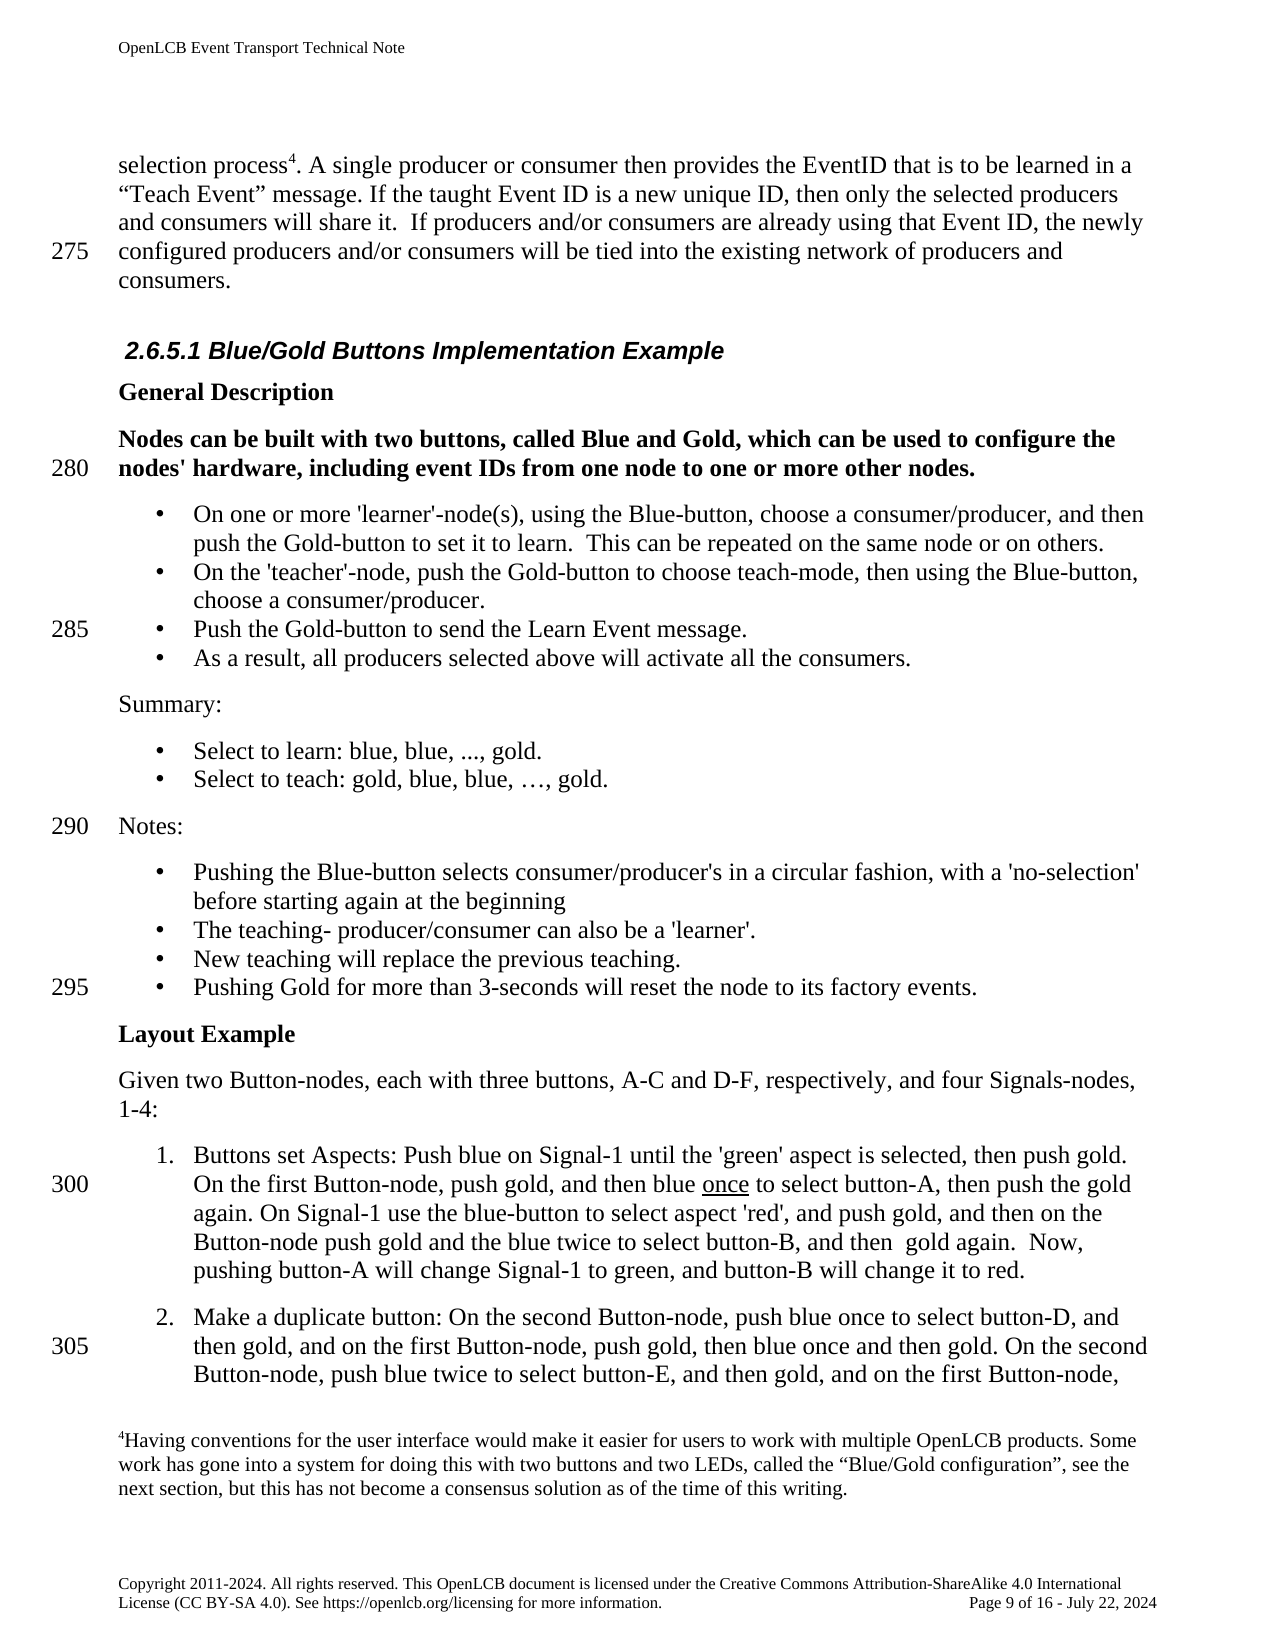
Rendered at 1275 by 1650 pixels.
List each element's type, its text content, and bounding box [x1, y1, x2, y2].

text selection process. A single producer or consumer then provides the EventID that is to be learned in a “Teach Event” message. If the taught Event ID is a new unique ID, then only the selected producers and consumers will share it. If producers and/or consumers are already using that Event ID, the newly configured producers and/or consumers will be tied into the existing network of producers and consumers. [118, 150, 1157, 294]
text Nodes can be built with two buttons, called Blue and Gold, which can be used to configure the nodes' hardware, including event IDs from one node to one or more other nodes. [118, 424, 1157, 481]
list On the 'teacher'-node, push the Gold-button to choose teach-mode, then using the Blue-button, choose a consumer/producer. [156, 557, 1157, 614]
text Layout Example [118, 1019, 1157, 1048]
list Pushing the Blue-button selects consumer/producer's in a circular fashion, with a 'no-selection' before starting again at the beginning [156, 857, 1157, 915]
list Buttons set Aspects: Push blue on Signal-1 until the 'green' aspect is selected, then push gold. On the first Button-node, push gold, and then blue once to select button-A, then push the gold again. On Signal-1 use the blue-button to select aspect 'red', and push gold, and then on the Button-node push gold and the blue twice to select button-B, and then gold again. Now, pushing button-A will change Signal-1 to green, and button-B will change it to red. [156, 1141, 1157, 1284]
text Given two Button-nodes, each with three buttons, A-C and D-F, respectively, and four Signals-nodes, 1-4: [118, 1065, 1157, 1123]
list New teaching will replace the previous teaching. [156, 944, 1157, 972]
list Select to teach: gold, blue, blue, …, gold. [156, 764, 1157, 793]
text Notes: [118, 811, 1157, 840]
text Summary: [118, 689, 1157, 718]
list Select to learn: blue, blue, ..., gold. [156, 736, 1157, 764]
list The teaching- producer/consumer can also be a 'learner'. [156, 915, 1157, 944]
subtitle Blue/Gold Buttons Implementation Example [118, 336, 1157, 365]
list Pushing Gold for more than 3-seconds will reset the node to its factory events. [156, 972, 1157, 1001]
text Having conventions for the user interface would make it easier for users to work with multiple OpenLCB products. Some work has gone into a system for doing this with two buttons and two LEDs, called the “Blue/Gold configuration”, see the next section, but this has not become a consensus solution as of the time of this writing. [118, 1428, 1157, 1500]
list Make a duplicate button: On the second Button-node, push blue once to select button-D, and then gold, and on the first Button-node, push gold, then blue once and then gold. On the second Button-node, push blue twice to select button-E, and then gold, and on the first Button-node, [156, 1302, 1157, 1388]
list On one or more 'learner'-node(s), using the Blue-button, choose a consumer/producer, and then push the Gold-button to set it to learn. This can be repeated on the same node or on others. [156, 499, 1157, 557]
list Push the Gold-button to send the Learn Event message. [156, 614, 1157, 643]
list As a result, all producers selected above will activate all the consumers. [156, 643, 1157, 672]
text General Description [118, 377, 1157, 406]
